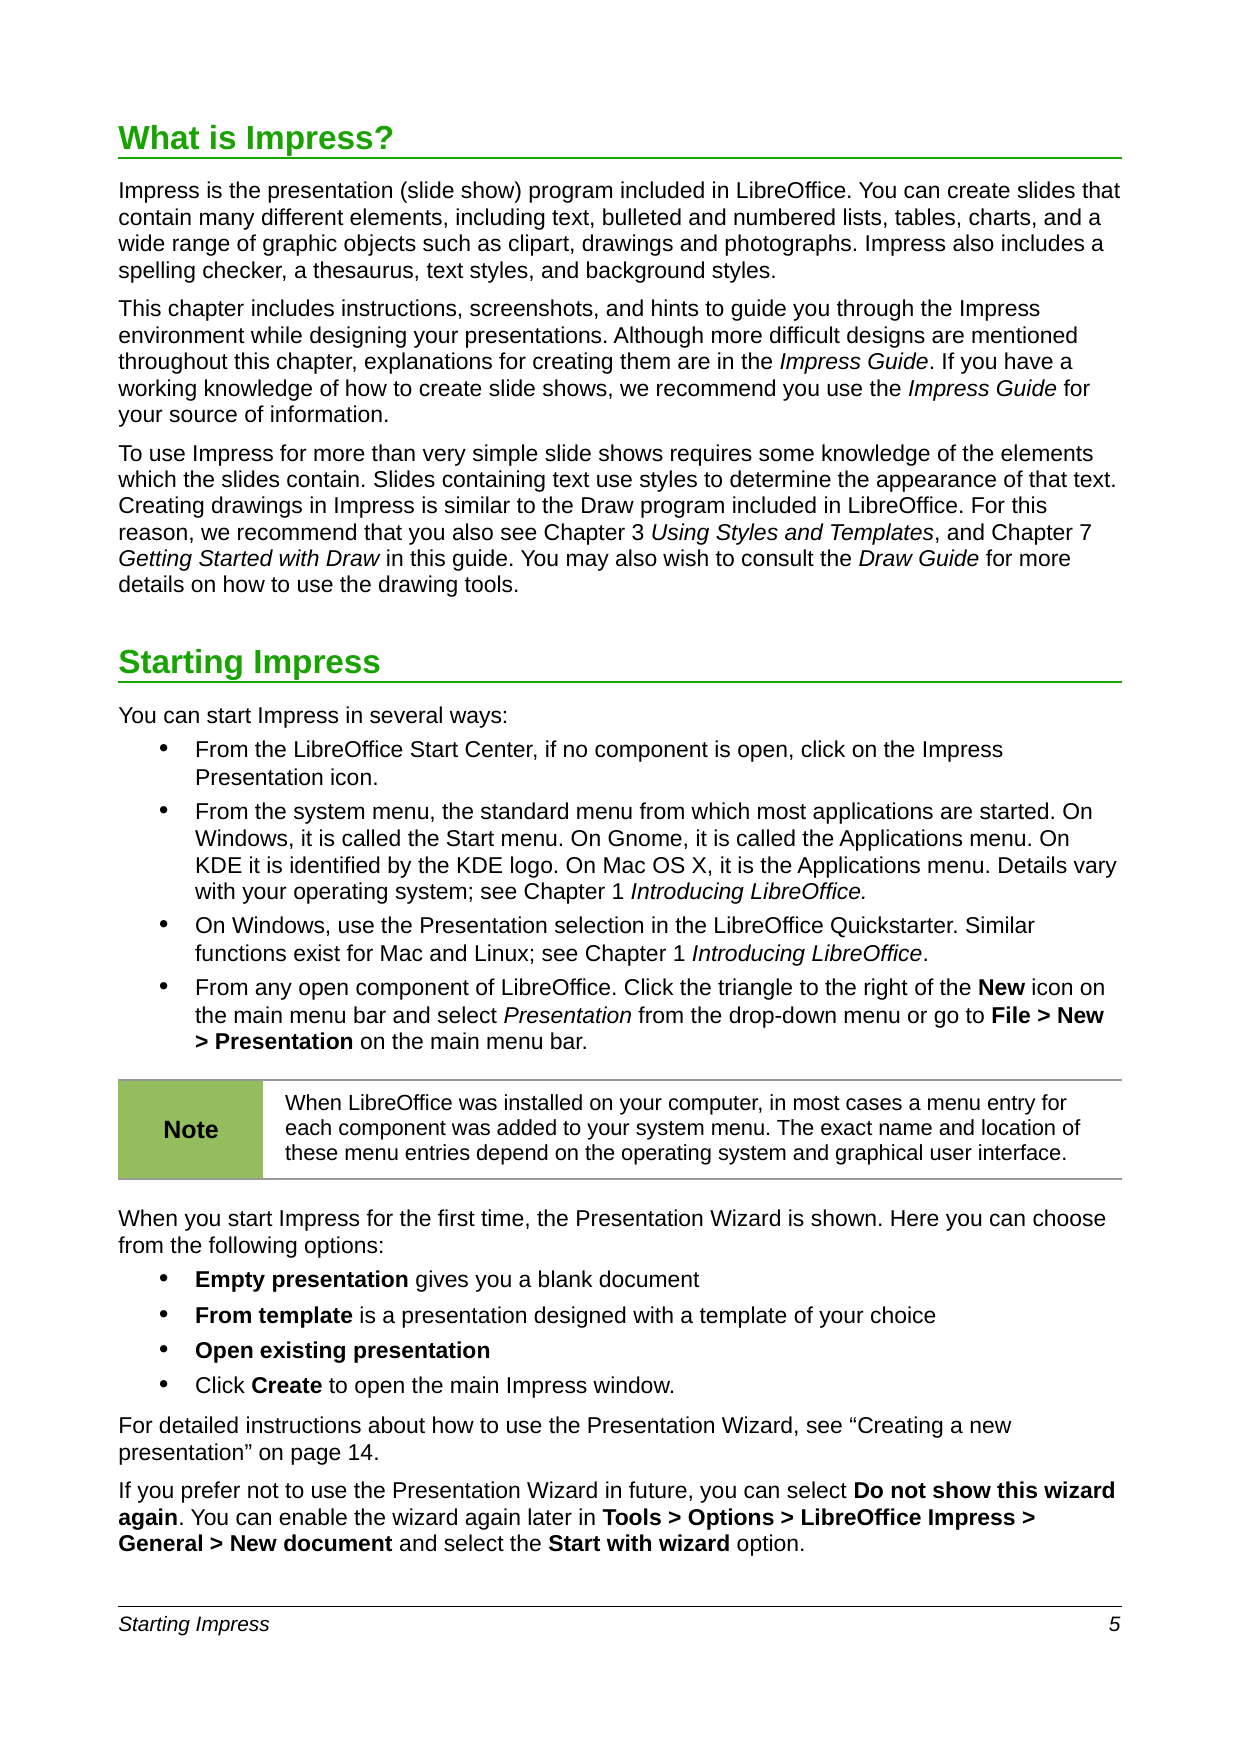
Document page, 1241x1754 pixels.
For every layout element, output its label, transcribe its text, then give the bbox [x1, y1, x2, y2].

text To use Impress for more than very simple slide shows requires some knowledge of the elements which the slides contain. Slides containing text use styles to determine the appearance of that text. Creating drawings in Impress is similar to the Draw program included in LibreOffice. For this reason, we recommend that you also see Chapter 3 Using Styles and Templates, and Chapter 7 Getting Started with Draw in this guide. You may also wish to consult the Draw Guide for more details on how to use the drawing tools. [118, 440, 1122, 598]
text Impress is the presentation (slide show) program included in LibreOffice. You can create slides that contain many different elements, including text, bulleted and numbered lists, tables, charts, and a wide range of graphic objects such as clipart, drawings and photographs. Impress also includes a spelling checker, a thesaurus, text styles, and background styles. [118, 177, 1122, 283]
list Empty presentation gives you a blank document [156, 1264, 1122, 1293]
list You can start Impress in several ways: [118, 702, 1122, 728]
list From the system menu, the standard menu from which most applications are started. On Windows, it is called the Start menu. On Gnome, it is called the Applications menu. On KDE it is identified by the KDE logo. On Mac OS X, it is the Applications menu. Details vary with your operating system; see Chapter 1 Introducing LibreOffice. [156, 796, 1122, 904]
table_header When LibreOffice was installed on your computer, in most cases a menu entry for each component was added to your system menu. The exact name and location of these menu entries depend on the operating system and graphical user interface. [264, 1081, 1122, 1178]
text If you prefer not to use the Presentation Wizard in future, you can select Do not show this wizard again. You can enable the wizard again later in Tools > Options > LibreOffice Impress > General > New document and select the Start with wizard option. [118, 1477, 1122, 1556]
list From any open component of LibreOffice. Click the triangle to the right of the New icon on the main menu bar and select Presentation from the drop-down menu or go to File > New > Presentation on the main menu bar. [156, 972, 1122, 1054]
subtitle What is Impress? [118, 118, 1122, 157]
list Click Create to open the main Impress window. [156, 1371, 1122, 1400]
text This chapter includes instructions, screenshots, and hints to guide you through the Impress environment while designing your presentations. Although more difficult designs are mentioned throughout this chapter, explanations for creating them are in the Impress Guide. If you have a working knowledge of how to create slide shows, we recommend you use the Impress Guide for your source of information. [118, 295, 1122, 427]
text For detailed instructions about how to use the Presentation Wizard, see “Creating a new presentation” on page 14. [118, 1412, 1122, 1465]
table_header Note [118, 1081, 263, 1178]
list When you start Impress for the first time, the Presentation Wizard is shown. Here you can choose from the following options: [118, 1205, 1122, 1258]
list From template is a presentation designed with a template of your choice [156, 1300, 1122, 1329]
list From the LibreOffice Start Center, if no component is open, click on the Impress Presentation icon. [156, 734, 1122, 790]
list On Windows, use the Presentation selection in the LibreOffice Quickstarter. Similar functions exist for Mac and Linux; see Chapter 1 Introducing LibreOffice. [156, 911, 1122, 966]
list Open existing presentation [156, 1335, 1122, 1364]
subtitle Starting Impress [118, 642, 1122, 681]
